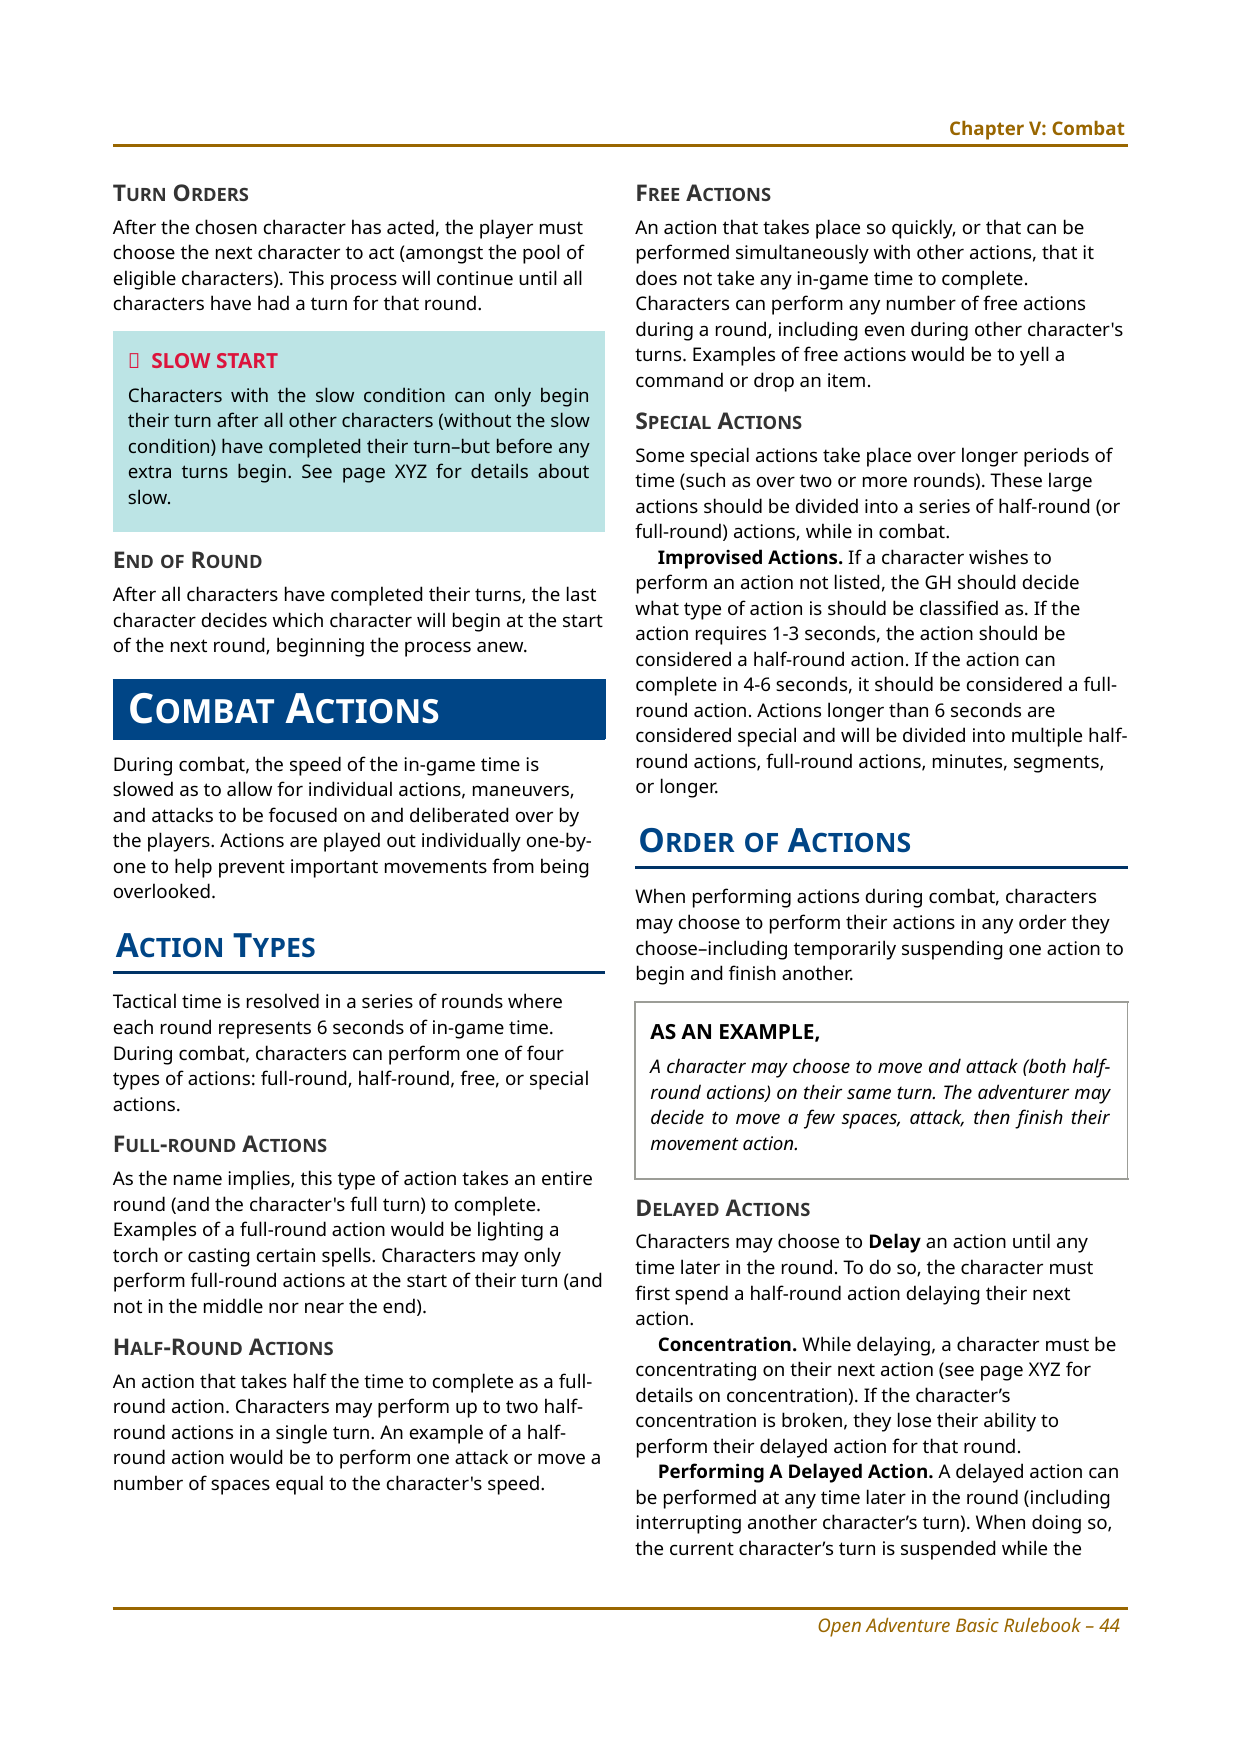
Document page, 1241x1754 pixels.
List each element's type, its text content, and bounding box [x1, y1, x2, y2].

text Performing a Delayed Action. A delayed action can be performed at any time later in the round (including interrupting another character’s turn). When doing so, the current character’s turn is suspended while the [635, 1458, 1128, 1561]
subtitle Full-round Actions [113, 1128, 605, 1159]
subtitle Special Actions [635, 405, 1128, 436]
text After all characters have completed their turns, the last character decides which character will begin at the start of the next round, beginning the process anew. [113, 581, 605, 658]
text Tactical time is resolved in a series of rounds where each round represents 6 seconds of in-game time. During combat, characters can perform one of four types of actions: full-round, half-round, free, or special actions. [113, 989, 605, 1116]
text After the chosen character has acted, the player must choose the next character to act (amongst the pool of eligible characters). This process will continue until all characters have had a turn for that round. [113, 214, 605, 316]
subtitle Half-Round Actions [113, 1331, 605, 1362]
subtitle Turn Orders [113, 177, 605, 208]
table_header As An Example, A character may choose to move and attack (both half-round actions) on their same turn. The adventurer may decide to move a few spaces, attack, then finish their movement action. [636, 1003, 1127, 1178]
subtitle Delayed Actions [635, 1192, 1128, 1223]
text When performing actions during combat, characters may choose to perform their actions in any order they choose–including temporarily suspending one action to begin and finish another. [635, 884, 1128, 986]
text Improvised Actions. If a character wishes to perform an action not listed, the GH should decide what type of action is should be classified as. If the action requires 1-3 seconds, the action should be considered a half-round action. If the action can complete in 4-6 seconds, it should be considered a full-round action. Actions longer than 6 seconds are considered special and will be divided into multiple half-round actions, full-round actions, minutes, segments, or longer. [635, 544, 1128, 799]
subtitle Free Actions [635, 177, 1128, 208]
subtitle End of Round [113, 544, 605, 575]
text Concentration. While delaying, a character must be concentrating on their next action (see page XYZ for details on concentration). If the character’s concentration is broken, they lose their ability to perform their delayed action for that round. [635, 1331, 1128, 1458]
subtitle Combat Actions [114, 680, 605, 739]
subtitle Order of Actions [635, 814, 1128, 866]
text An action that takes half the time to complete as a full-round action. Characters may perform up to two half-round actions in a single turn. An example of a half-round action would be to perform one attack or move a number of spaces equal to the character's speed. [113, 1368, 605, 1496]
text An action that takes place so quickly, or that can be performed simultaneously with other actions, that it does not take any in-game time to complete. Characters can perform any number of free actions during a round, including even during other character's turns. Examples of free actions would be to yell a command or drop an item. [635, 214, 1128, 393]
text During combat, the speed of the in-game time is slowed as to allow for individual actions, maneuvers, and attacks to be focused on and deliberated over by the players. Actions are played out individually one-by-one to help prevent important movements from being overlooked. [113, 751, 605, 904]
table_header  Slow Start Characters with the slow condition can only begin their turn after all other characters (without the slow condition) have completed their turn–but before any extra turns begin. See page XYZ for details about slow. [113, 331, 605, 532]
text As the name implies, this type of action takes an entire round (and the character's full turn) to complete. Examples of a full-round action would be lighting a torch or casting certain spells. Characters may only perform full-round actions at the start of their turn (and not in the middle nor near the end). [113, 1166, 605, 1319]
text Characters may choose to Delay an action until any time later in the round. To do so, the character must first spend a half-round action delaying their next action. [635, 1229, 1128, 1331]
text Some special actions take place over longer periods of time (such as over two or more rounds). These large actions should be divided into a series of half-round (or full-round) actions, while in combat. [635, 442, 1128, 544]
subtitle Action Types [113, 919, 605, 971]
